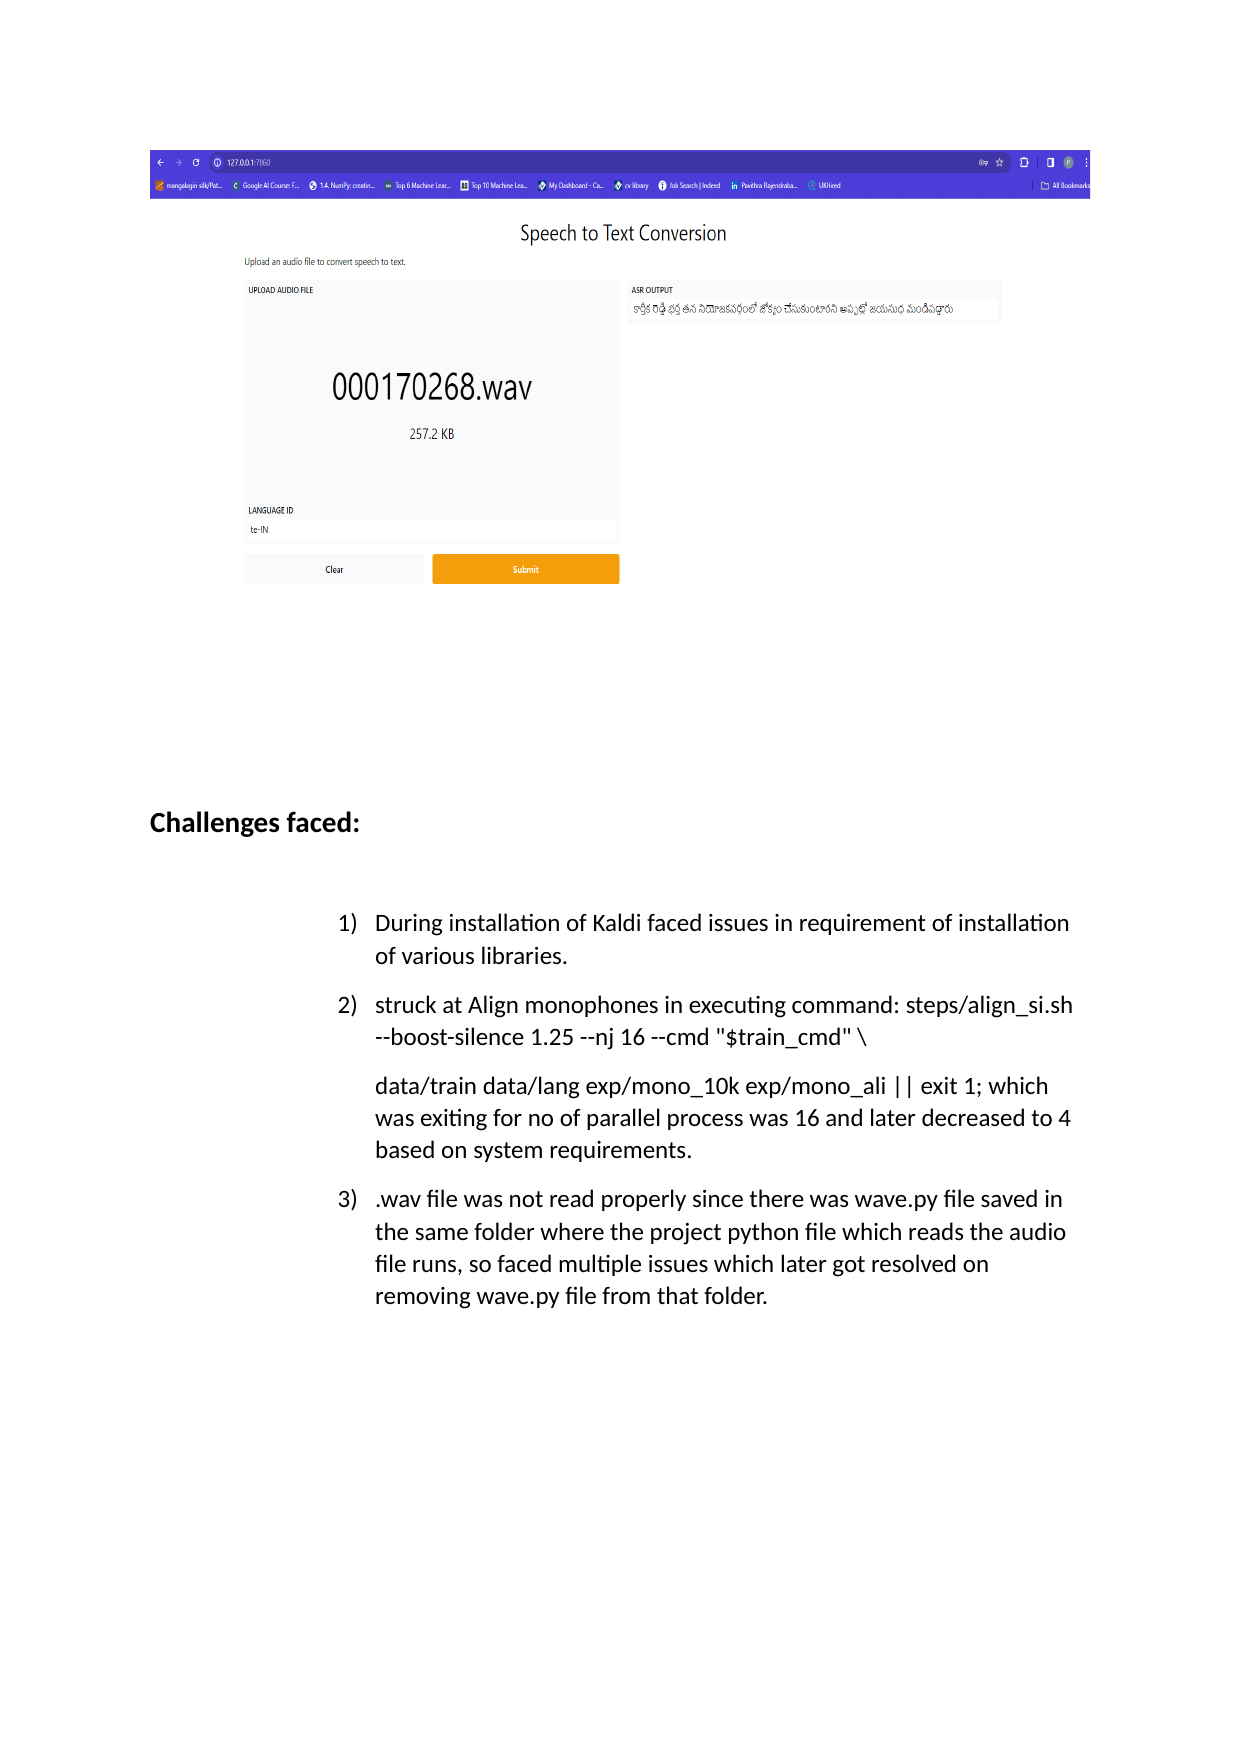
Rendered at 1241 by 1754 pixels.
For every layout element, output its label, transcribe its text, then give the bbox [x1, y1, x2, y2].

list struck at Align monophones in executing command: steps/align_si.sh --boost-silence 1.25 --nj 16 --cmd "$train_cmd" \ [337, 989, 1090, 1052]
list .wav file was not read properly since there was wave.py file saved in the same folder where the project python file which reads the audio file runs, so faced multiple issues which later got resolved on removing wave.py file from that folder. [337, 1183, 1090, 1311]
text Challenges faced: [150, 804, 1090, 840]
list During installation of Kaldi faced issues in requirement of installation of various libraries. [337, 907, 1090, 970]
list data/train data/lang exp/mono_10k exp/mono_ali || exit 1; which was exiting for no of parallel process was 16 and later decreased to 4 based on system requirements. [375, 1070, 1090, 1165]
